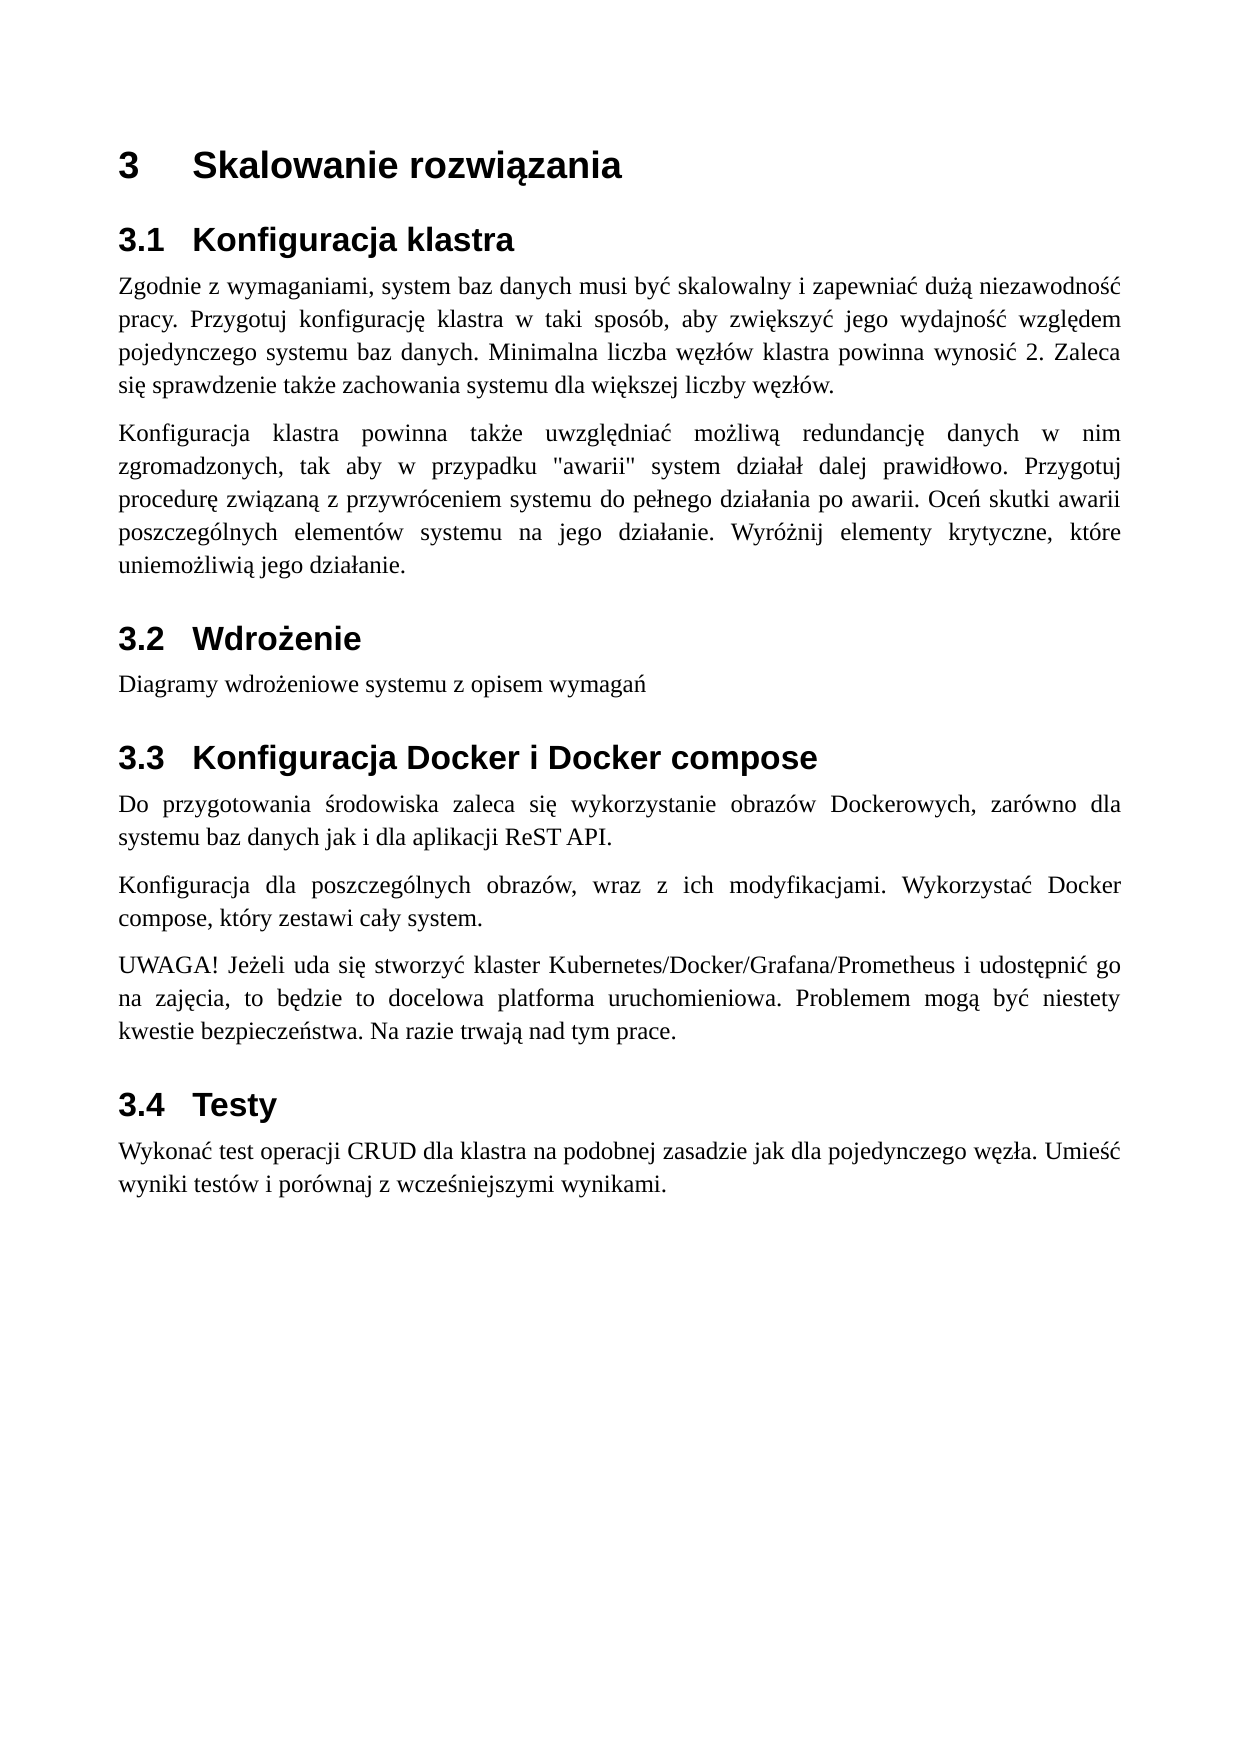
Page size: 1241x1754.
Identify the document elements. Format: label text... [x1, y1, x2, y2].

subtitle Konfiguracja klastra [118, 220, 1122, 259]
text Do przygotowania środowiska zaleca się wykorzystanie obrazów Dockerowych, zarówno dla systemu baz danych jak i dla aplikacji ReST API. [118, 789, 1122, 851]
text Wykonać test operacji CRUD dla klastra na podobnej zasadzie jak dla pojedynczego węzła. Umieść wyniki testów i porównaj z wcześniejszymi wynikami. [118, 1136, 1122, 1198]
text UWAGA! Jeżeli uda się stworzyć klaster Kubernetes/Docker/Grafana/Prometheus i udostępnić go na zajęcia, to będzie to docelowa platforma uruchomieniowa. Problemem mogą być niestety kwestie bezpieczeństwa. Na razie trwają nad tym prace. [118, 950, 1122, 1045]
text Zgodnie z wymaganiami, system baz danych musi być skalowalny i zapewniać dużą niezawodność pracy. Przygotuj konfigurację klastra w taki sposób, aby zwiększyć jego wydajność względem pojedynczego systemu baz danych. Minimalna liczba węzłów klastra powinna wynosić 2. Zaleca się sprawdzenie także zachowania systemu dla większej liczby węzłów. [118, 271, 1122, 399]
text Konfiguracja dla poszczególnych obrazów, wraz z ich modyfikacjami. Wykorzystać Docker compose, który zestawi cały system. [118, 870, 1122, 932]
subtitle Wdrożenie [118, 618, 1122, 657]
text Diagramy wdrożeniowe systemu z opisem wymagań [118, 669, 1122, 698]
subtitle Konfiguracja Docker i Docker compose [118, 738, 1122, 777]
text Konfiguracja klastra powinna także uwzględniać możliwą redundancję danych w nim zgromadzonych, tak aby w przypadku "awarii" system działał dalej prawidłowo. Przygotuj procedurę związaną z przywróceniem systemu do pełnego działania po awarii. Oceń skutki awarii poszczególnych elementów systemu na jego działanie. Wyróżnij elementy krytyczne, które uniemożliwią jego działanie. [118, 418, 1122, 579]
subtitle Skalowanie rozwiązania [118, 143, 1122, 187]
subtitle Testy [118, 1085, 1122, 1123]
